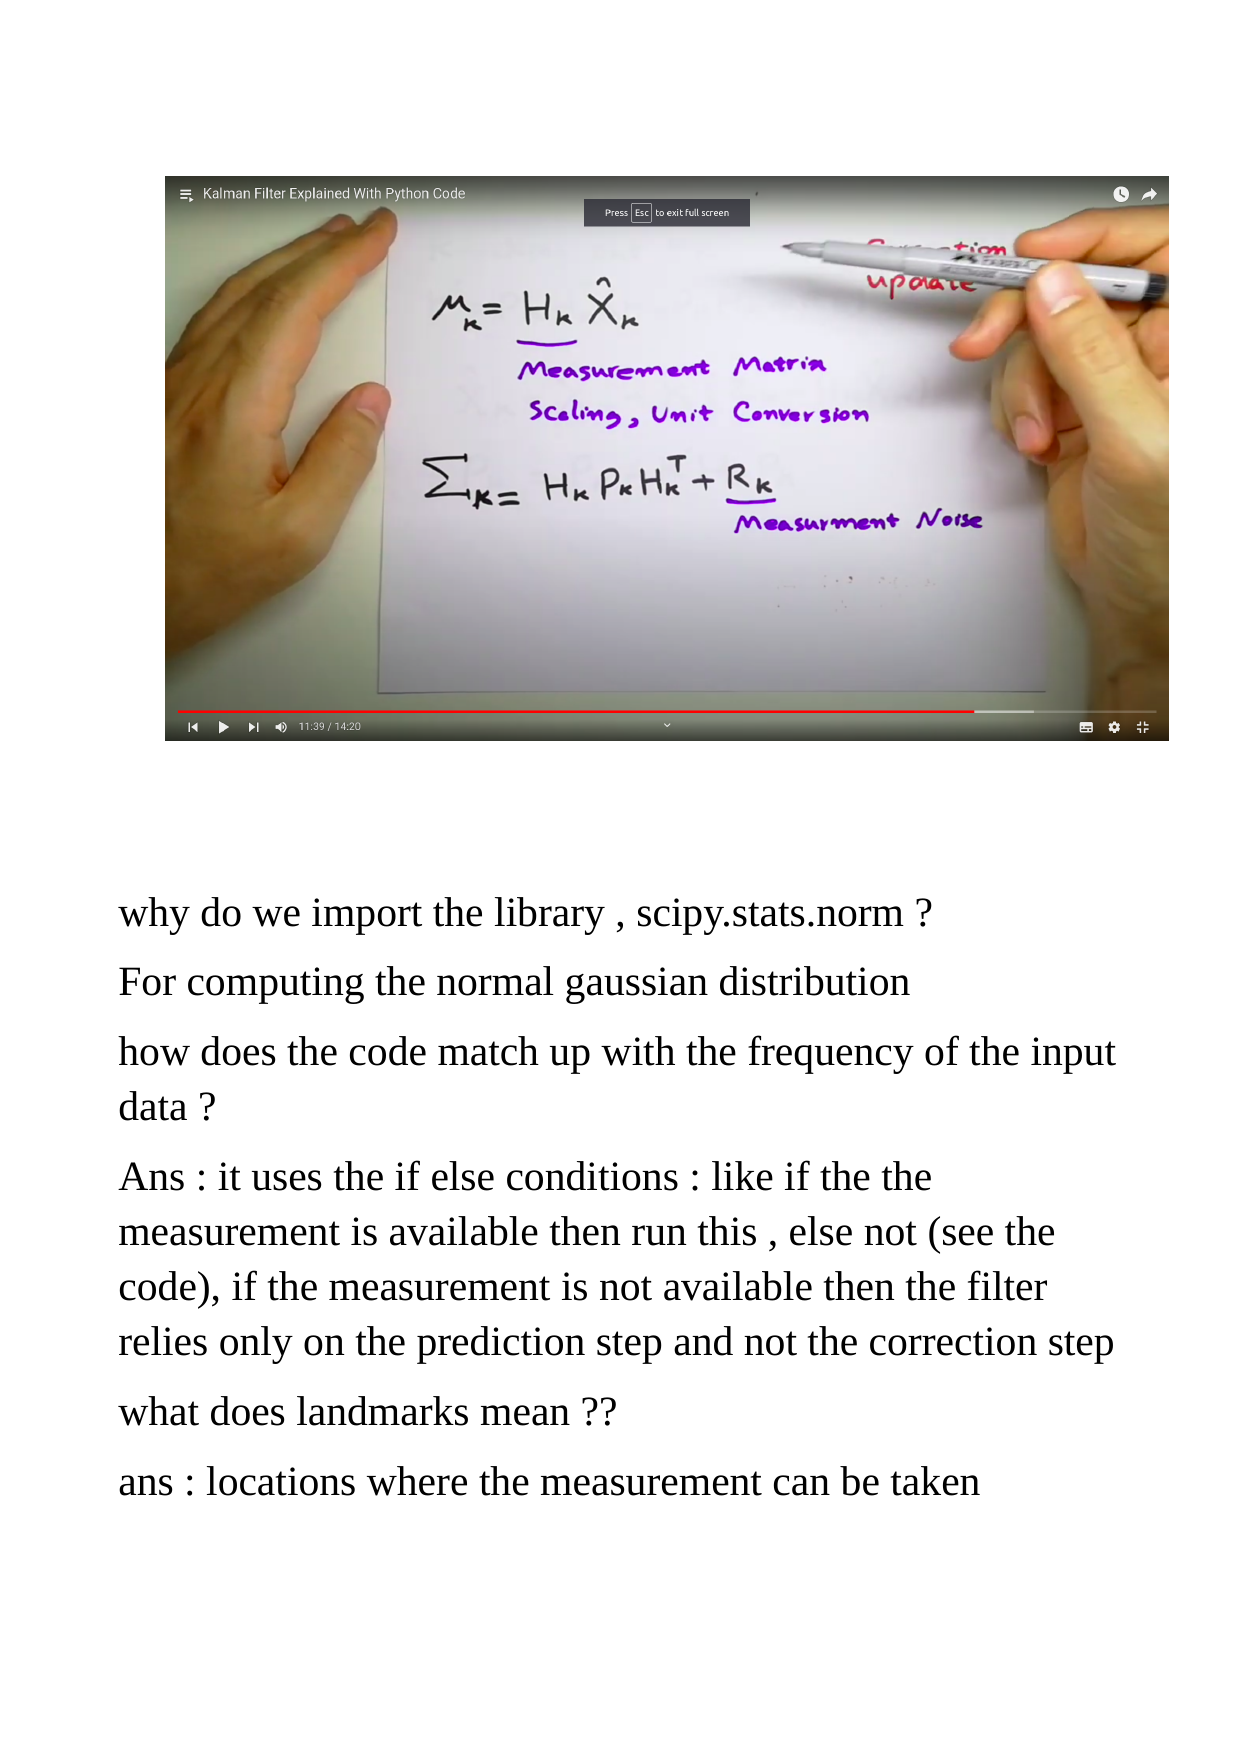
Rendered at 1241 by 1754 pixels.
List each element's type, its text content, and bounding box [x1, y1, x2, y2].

text Ans : it uses the if else conditions : like if the the measurement is available then run this , else not (see the code), if the measurement is not available then the filter relies only on the prediction step and not the correction step [118, 1151, 1122, 1364]
picture [165, 176, 1169, 741]
text ans : locations where the measurement can be taken [118, 1456, 1122, 1504]
text what does landmarks mean ?? [118, 1386, 1122, 1434]
text why do we import the library , scipy.stats.norm ? [118, 887, 1122, 935]
text how does the code match up with the frequency of the input data ? [118, 1027, 1122, 1129]
text For computing the normal gaussian distribution [118, 957, 1122, 1005]
